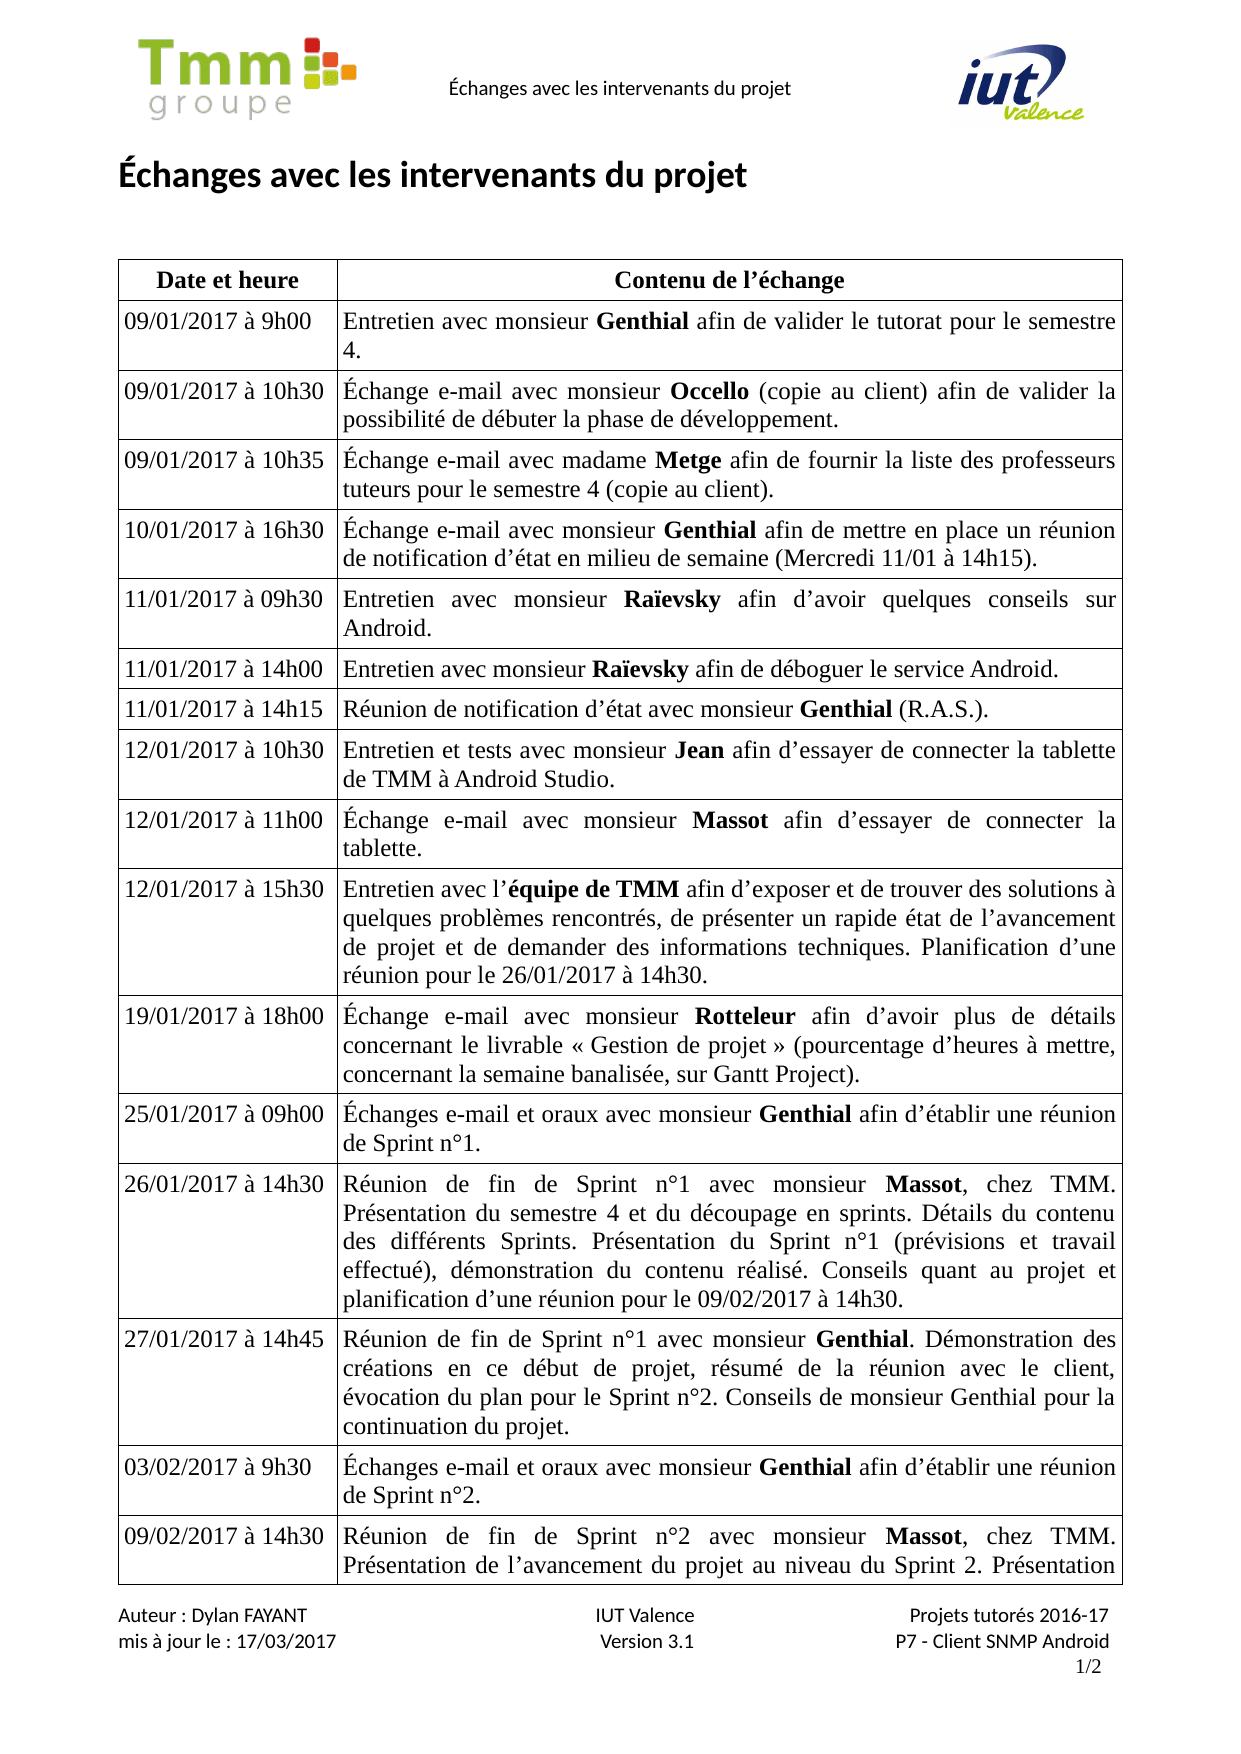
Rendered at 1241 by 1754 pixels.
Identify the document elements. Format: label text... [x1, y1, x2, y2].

table_cell 25/01/2017 à 09h00 [119, 1094, 337, 1163]
table_cell Réunion de notification d’état avec monsieur Genthial (R.A.S.). [338, 689, 1122, 729]
table_cell 09/01/2017 à 10h35 [119, 440, 337, 508]
table_header Contenu de l’échange [338, 260, 1122, 300]
table_cell 12/01/2017 à 11h00 [119, 800, 337, 868]
table_cell Échanges e-mail et oraux avec monsieur Genthial afin d’établir une réunion de Sprint n°2. [338, 1446, 1122, 1515]
table_cell 11/01/2017 à 09h30 [119, 579, 337, 647]
table_cell 10/01/2017 à 16h30 [119, 510, 337, 578]
table_cell Échange e-mail avec monsieur Occello (copie au client) afin de valider la possibilité de débuter la phase de développement. [338, 371, 1122, 439]
table_cell 11/01/2017 à 14h00 [119, 649, 337, 688]
table_cell Réunion de fin de Sprint n°2 avec monsieur Massot, chez TMM. Présentation de l’avancement du projet au niveau du Sprint 2. Présentation [338, 1516, 1122, 1584]
text Échanges avec les intervenants du projet [118, 151, 1122, 197]
table_cell 11/01/2017 à 14h15 [119, 689, 337, 729]
table_cell 27/01/2017 à 14h45 [119, 1319, 337, 1445]
table_cell 26/01/2017 à 14h30 [119, 1164, 337, 1318]
table_cell 12/01/2017 à 15h30 [119, 869, 337, 995]
table_cell Échange e-mail avec monsieur Massot afin d’essayer de connecter la tablette. [338, 800, 1122, 868]
table_cell 09/01/2017 à 9h00 [119, 301, 337, 369]
table_cell Échanges e-mail et oraux avec monsieur Genthial afin d’établir une réunion de Sprint n°1. [338, 1094, 1122, 1163]
table_cell Entretien et tests avec monsieur Jean afin d’essayer de connecter la tablette de TMM à Android Studio. [338, 730, 1122, 798]
table_cell Échange e-mail avec monsieur Genthial afin de mettre en place un réunion de notification d’état en milieu de semaine (Mercredi 11/01 à 14h15). [338, 510, 1122, 578]
table_cell 03/02/2017 à 9h30 [119, 1446, 337, 1515]
table_cell 09/01/2017 à 10h30 [119, 371, 337, 439]
table_cell Entretien avec monsieur Raïevsky afin de déboguer le service Android. [338, 649, 1122, 688]
table_cell Échange e-mail avec madame Metge afin de fournir la liste des professeurs tuteurs pour le semestre 4 (copie au client). [338, 440, 1122, 508]
table_cell 12/01/2017 à 10h30 [119, 730, 337, 798]
table_header Date et heure [119, 260, 337, 300]
table_cell Entretien avec l’équipe de TMM afin d’exposer et de trouver des solutions à quelques problèmes rencontrés, de présenter un rapide état de l’avancement de projet et de demander des informations techniques. Planification d’une réunion pour le 26/01/2017 à 14h30. [338, 869, 1122, 995]
table_cell Entretien avec monsieur Genthial afin de valider le tutorat pour le semestre 4. [338, 301, 1122, 369]
table_cell Entretien avec monsieur Raïevsky afin d’avoir quelques conseils sur Android. [338, 579, 1122, 647]
table_cell 09/02/2017 à 14h30 [119, 1516, 337, 1584]
table_cell 19/01/2017 à 18h00 [119, 996, 337, 1093]
table_cell Échange e-mail avec monsieur Rotteleur afin d’avoir plus de détails concernant le livrable « Gestion de projet » (pourcentage d’heures à mettre, concernant la semaine banalisée, sur Gantt Project). [338, 996, 1122, 1093]
table_cell Réunion de fin de Sprint n°1 avec monsieur Massot, chez TMM. Présentation du semestre 4 et du découpage en sprints. Détails du contenu des différents Sprints. Présentation du Sprint n°1 (prévisions et travail effectué), démonstration du contenu réalisé. Conseils quant au projet et planification d’une réunion pour le 09/02/2017 à 14h30. [338, 1164, 1122, 1318]
table_cell Réunion de fin de Sprint n°1 avec monsieur Genthial. Démonstration des créations en ce début de projet, résumé de la réunion avec le client, évocation du plan pour le Sprint n°2. Conseils de monsieur Genthial pour la continuation du projet. [338, 1319, 1122, 1445]
